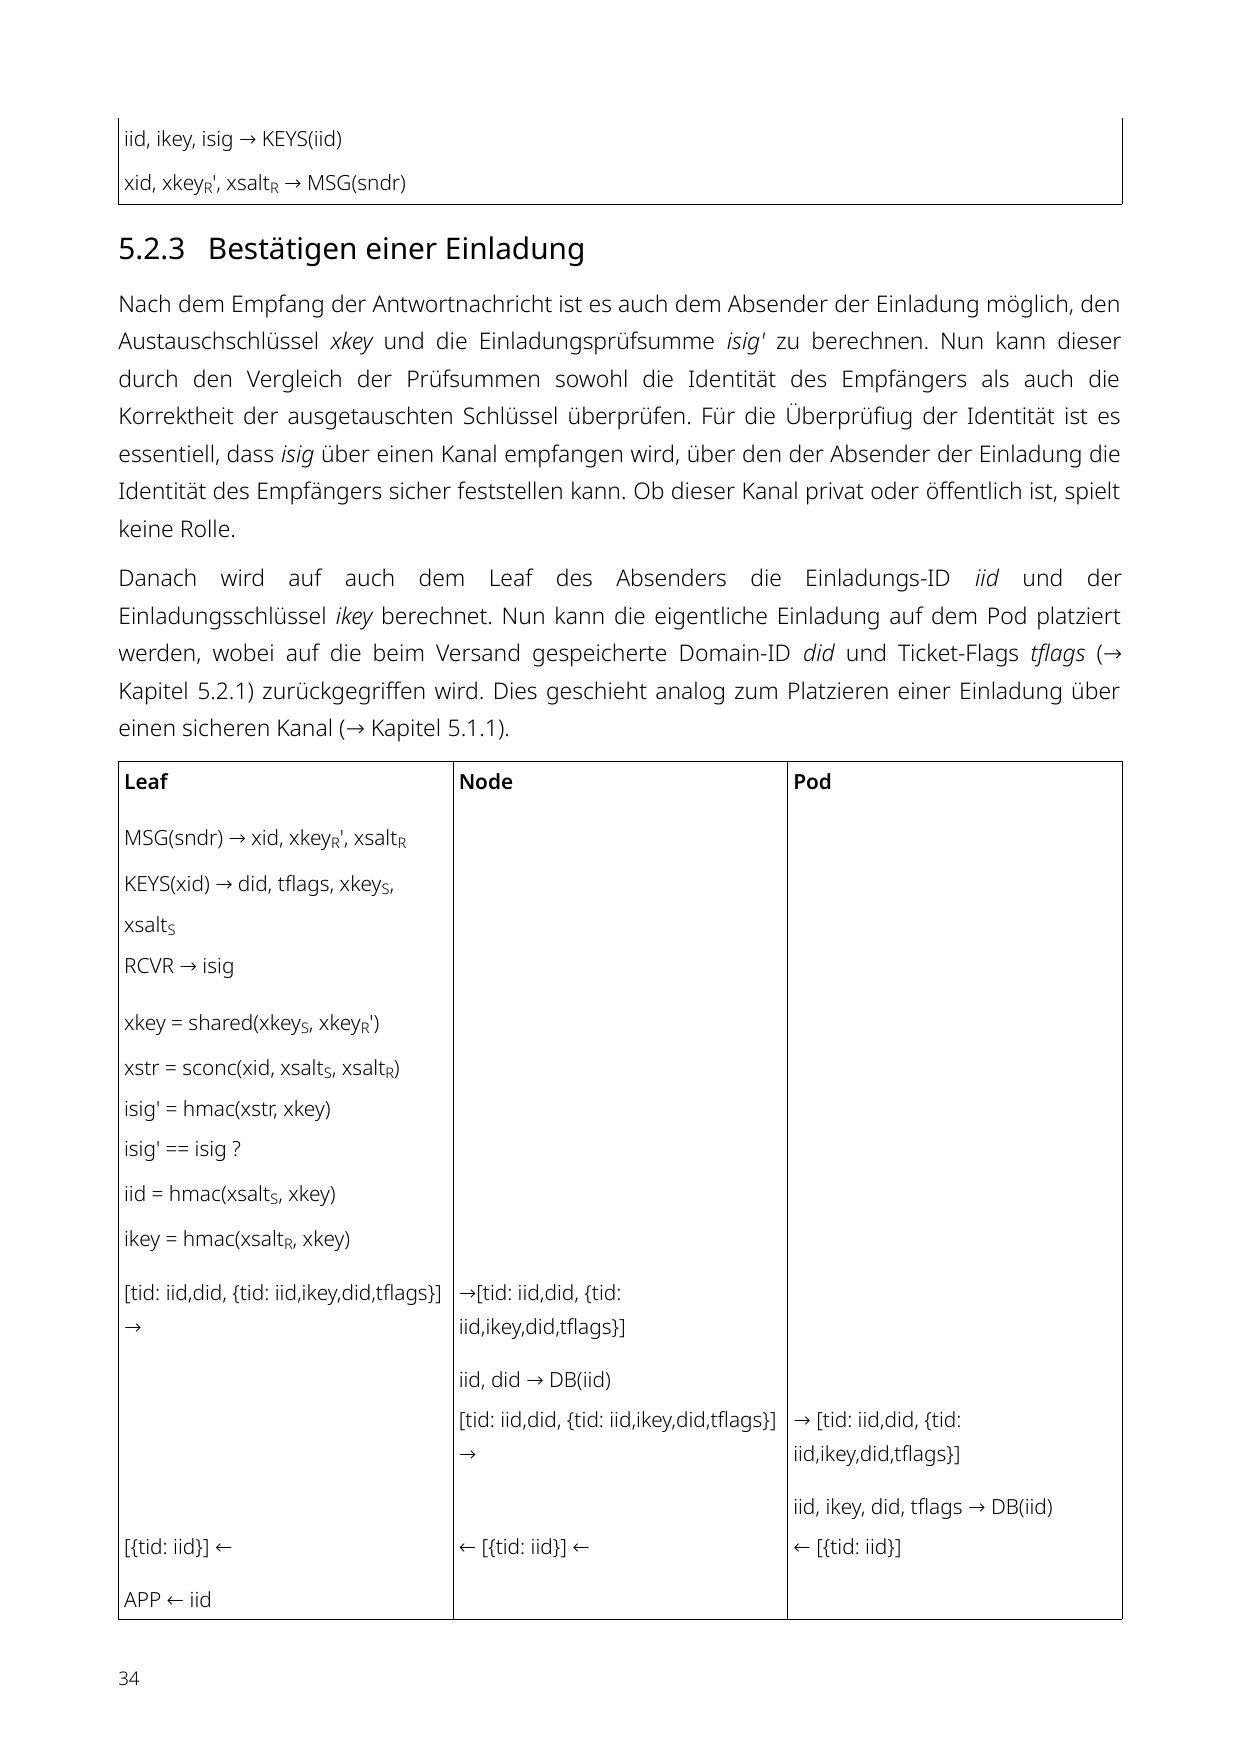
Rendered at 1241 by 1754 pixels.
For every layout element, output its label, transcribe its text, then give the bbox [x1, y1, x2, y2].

table_cell APP ← iid [119, 1579, 453, 1619]
table_cell [454, 1566, 787, 1579]
table_cell [119, 1473, 453, 1486]
table_cell [454, 1089, 787, 1129]
table_cell [788, 1129, 1122, 1169]
table_cell [788, 1043, 1122, 1089]
table_cell [788, 1473, 1122, 1486]
table_cell [788, 985, 1122, 998]
table_header Pod [788, 762, 1122, 813]
table_cell [788, 1169, 1122, 1214]
table_cell [788, 1089, 1122, 1129]
table_cell MSG(sndr) → xid, xkeyR', xsaltR [119, 813, 453, 859]
table_cell [454, 1260, 787, 1273]
table_cell xid, xkeyR', xsaltR → MSG(sndr) [119, 158, 1122, 203]
table_cell xkey = shared(xkeyS, xkeyR') [119, 998, 453, 1043]
table_cell [788, 1347, 1122, 1359]
table_cell [119, 1566, 453, 1579]
subtitle Bestätigen einer Einladung [118, 227, 1122, 268]
table_cell [788, 859, 1122, 945]
table_cell [788, 813, 1122, 859]
table_cell iid, ikey, isig → KEYS(iid) [119, 118, 1122, 158]
text Nach dem Empfang der Antwortnachricht ist es auch dem Absender der Einladung möglich, den Austauschschlüssel xkey und die Einladungsprüfsumme isig' zu berechnen. Nun kann dieser durch den Vergleich der Prüfsummen sowohl die Identität des Empfängers als auch die Korrektheit der ausgetauschten Schlüssel überprüfen. Für die Überprüfiug der Identität ist es essentiell, dass isig über einen Kanal empfangen wird, über den der Absender der Einladung die Identität des Empfängers sicher feststellen kann. Ob dieser Kanal privat oder öffentlich ist, spielt keine Rolle. [118, 288, 1122, 544]
table_cell [454, 1043, 787, 1089]
table_cell xstr = sconc(xid, xsaltS, xsaltR) [119, 1043, 453, 1089]
table_cell [454, 1214, 787, 1260]
table_cell [119, 1486, 453, 1526]
table_cell iid = hmac(xsaltS, xkey) [119, 1169, 453, 1214]
table_cell [454, 1169, 787, 1214]
table_cell [454, 998, 787, 1043]
table_cell [788, 998, 1122, 1043]
table_cell →[tid: iid,did, {tid: iid,ikey,did,tflags}] [454, 1273, 787, 1347]
table_cell [454, 813, 787, 859]
text Danach wird auf auch dem Leaf des Absenders die Einladungs-ID iid und der Einladungsschlüssel ikey berechnet. Nun kann die eigentliche Einladung auf dem Pod platziert werden, wobei auf die beim Versand gespeicherte Domain-ID did und Ticket-Flags tflags (→ Kapitel 5.2.1) zurückgegriffen wird. Dies geschieht analog zum Platzieren einer Einladung über einen sicheren Kanal (→ Kapitel 5.1.1). [118, 562, 1122, 743]
table_cell [tid: iid,did, {tid: iid,ikey,did,tflags}] → [119, 1273, 453, 1347]
table_cell [454, 859, 787, 945]
table_cell [788, 1273, 1122, 1347]
table_cell [119, 1347, 453, 1359]
table_cell [119, 1260, 453, 1273]
table_cell [454, 1579, 787, 1619]
table_cell [454, 1129, 787, 1169]
table_header Node [454, 762, 787, 813]
table_cell [788, 1214, 1122, 1260]
table_cell isig' = hmac(xstr, xkey) [119, 1089, 453, 1129]
table_cell → [tid: iid,did, {tid: iid,ikey,did,tflags}] [788, 1399, 1122, 1473]
table_cell ikey = hmac(xsaltR, xkey) [119, 1214, 453, 1260]
table_cell RCVR → isig [119, 945, 453, 985]
table_cell [119, 1399, 453, 1473]
table_cell [454, 1473, 787, 1486]
table_cell [119, 1360, 453, 1399]
table_cell iid, ikey, did, tflags → DB(iid) [788, 1486, 1122, 1526]
table_cell [454, 945, 787, 985]
table_cell [788, 1260, 1122, 1273]
table_cell [454, 1486, 787, 1526]
table_cell ← [{tid: iid}] [788, 1526, 1122, 1566]
table_cell [454, 985, 787, 998]
table_cell [{tid: iid}] ← [119, 1526, 453, 1566]
table_cell iid, did → DB(iid) [454, 1360, 787, 1399]
table_cell [tid: iid,did, {tid: iid,ikey,did,tflags}] → [454, 1399, 787, 1473]
table_cell [454, 1347, 787, 1359]
table_cell isig' == isig ? [119, 1129, 453, 1169]
table_cell [788, 945, 1122, 985]
table_cell [788, 1579, 1122, 1619]
table_header Leaf [119, 762, 453, 813]
table_cell [788, 1360, 1122, 1399]
table_cell [788, 1566, 1122, 1579]
table_cell KEYS(xid) → did, tflags, xkeyS, xsaltS [119, 859, 453, 945]
table_cell [119, 985, 453, 998]
table_cell ← [{tid: iid}] ← [454, 1526, 787, 1566]
